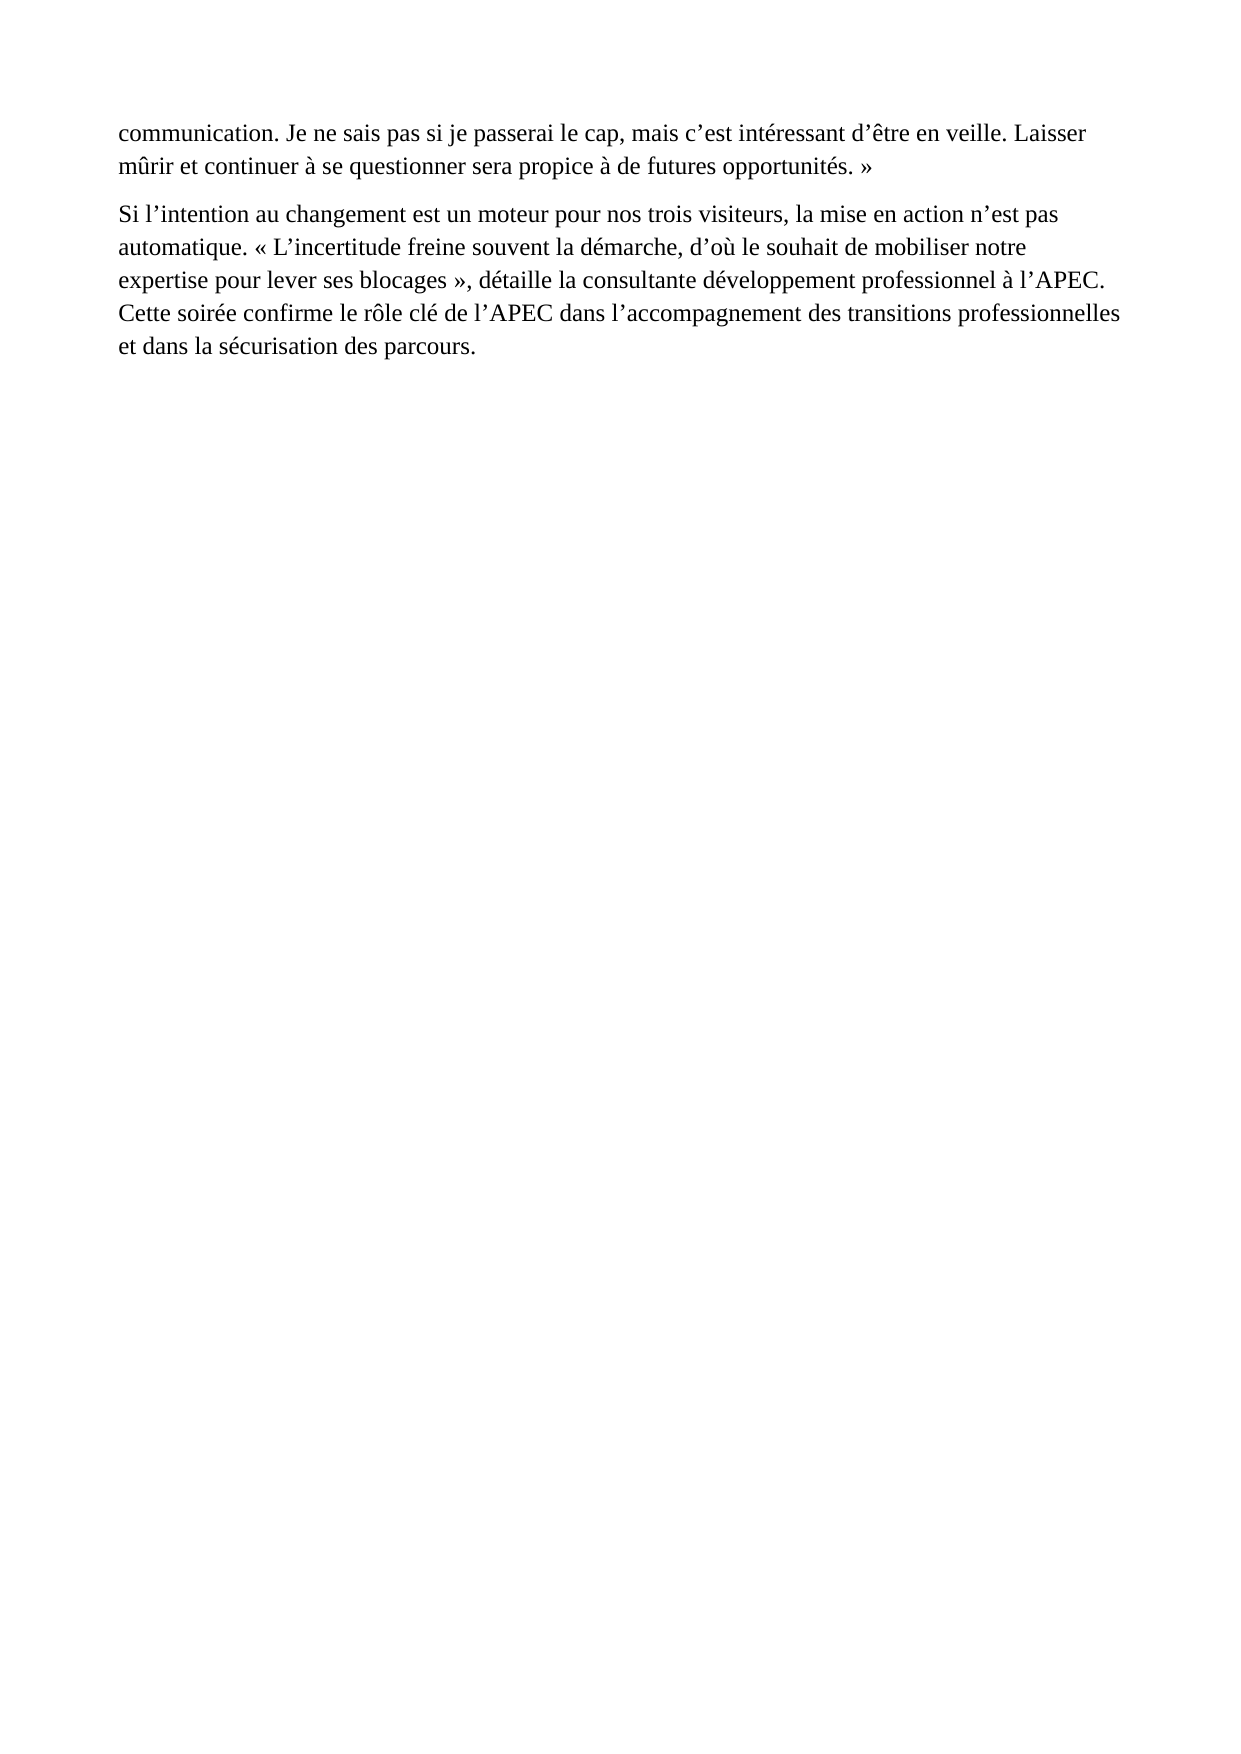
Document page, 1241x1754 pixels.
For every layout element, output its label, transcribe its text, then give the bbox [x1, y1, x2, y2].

text communication. Je ne sais pas si je passerai le cap, mais c’est intéressant d’être en veille. Laisser mûrir et continuer à se questionner sera propice à de futures opportunités. » [118, 118, 1122, 180]
text Si l’intention au changement est un moteur pour nos trois visiteurs, la mise en action n’est pas automatique. « L’incertitude freine souvent la démarche, d’où le souhait de mobiliser notre expertise pour lever ses blocages », détaille la consultante développement professionnel à l’APEC. Cette soirée confirme le rôle clé de l’APEC dans l’accompagnement des transitions professionnelles et dans la sécurisation des parcours. [118, 199, 1122, 359]
